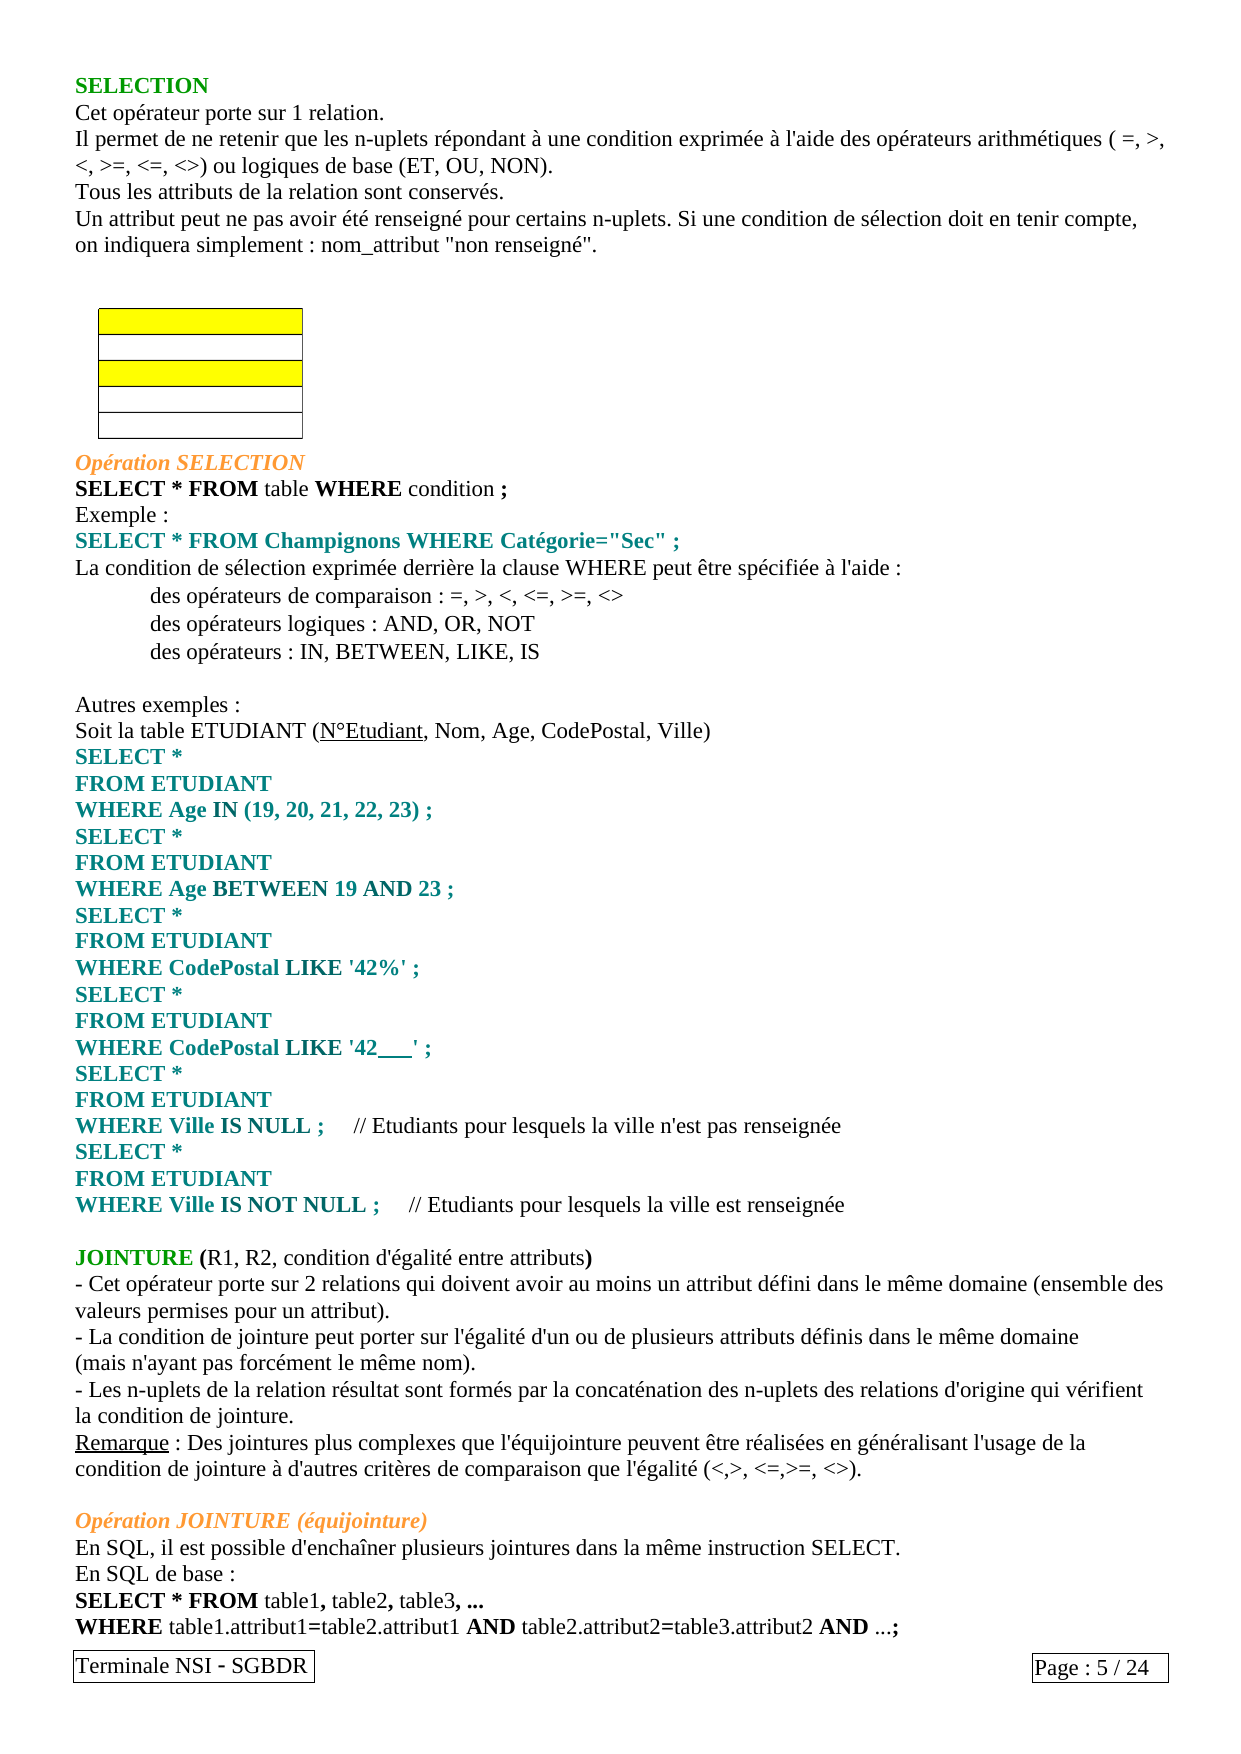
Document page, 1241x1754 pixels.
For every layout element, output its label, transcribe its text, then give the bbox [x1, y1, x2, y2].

text Autres exemples : [75, 691, 1188, 717]
subtitle WHERE Age IN (19, 20, 21, 22, 23) ; SELECT * [75, 796, 434, 849]
list Les n-uplets de la relation résultat sont formés par la concaténation des n-uplets des relations d'origine qui vérifient la condition de jointure. [75, 1376, 1145, 1428]
subtitle SELECT * [75, 1139, 1188, 1165]
subtitle SELECT * [75, 744, 1188, 770]
text Un attribut peut ne pas avoir été renseigné pour certains n-uplets. Si une condition de sélection doit en tenir compte, on indiquera simplement : nom_attribut "non renseigné". [75, 204, 1140, 257]
text FROM ETUDIANT [75, 1007, 1188, 1033]
text JOINTURE (R1, R2, condition d'égalité entre attributs) [75, 1244, 1188, 1270]
text FROM ETUDIANT [75, 770, 1188, 796]
text En SQL, il est possible d'enchaîner plusieurs jointures dans la même instruction SELECT. En SQL de base : [75, 1534, 903, 1587]
list des opérateurs logiques : AND, OR, NOT [112, 609, 1188, 637]
subtitle SELECT * FROM Champignons WHERE Catégorie="Sec" ; [75, 528, 1188, 554]
subtitle SELECTION [75, 73, 1188, 99]
subtitle WHERE CodePostal LIKE '42%' ; SELECT * [75, 954, 422, 1007]
text WHERE Ville IS NULL ; // Etudiants pour lesquels la ville n'est pas renseignée [75, 1113, 1188, 1139]
list La condition de jointure peut porter sur l'égalité d'un ou de plusieurs attributs définis dans le même domaine (mais n'ayant pas forcément le même nom). [75, 1323, 1137, 1376]
list des opérateurs de comparaison : =, >, <, <=, >=, <> [112, 581, 1188, 609]
text FROM ETUDIANT [75, 928, 1188, 954]
text La condition de sélection exprimée derrière la clause WHERE peut être spécifiée à l'aide : [75, 554, 1188, 581]
picture [98, 308, 303, 439]
subtitle WHERE Age BETWEEN 19 AND 23 ; SELECT * [75, 875, 456, 928]
list des opérateurs : IN, BETWEEN, LIKE, IS [112, 637, 1188, 665]
text FROM ETUDIANT [75, 1165, 1188, 1191]
text SELECT * FROM table1, table2, table3, ... [75, 1587, 1188, 1613]
subtitle WHERE CodePostal LIKE '42 ' ; SELECT * [75, 1033, 432, 1086]
text FROM ETUDIANT [75, 849, 1188, 875]
text <, >=, <=, <>) ou logiques de base (ET, OU, NON). Tous les attributs de la relation sont conservés. [75, 152, 555, 204]
text SELECT * FROM table WHERE condition ; [75, 475, 1188, 502]
text Exemple : [75, 502, 1188, 528]
text Remarque : Des jointures plus complexes que l'équijointure peuvent être réalisées en généralisant l'usage de la condition de jointure à d'autres critères de comparaison que l'égalité (<,>, <=,>=, <>). [75, 1429, 1088, 1481]
text Soit la table ETUDIANT (N°Etudiant, Nom, Age, CodePostal, Ville) [75, 717, 1188, 744]
text WHERE table1.attribut1=table2.attribut1 AND table2.attribut2=table3.attribut2 AND ...; [75, 1613, 1188, 1639]
text WHERE Ville IS NOT NULL ; // Etudiants pour lesquels la ville est renseignée [75, 1191, 1188, 1218]
text FROM ETUDIANT [75, 1086, 1188, 1113]
text Cet opérateur porte sur 1 relation. [75, 99, 1188, 125]
text Il permet de ne retenir que les n-uplets répondant à une condition exprimée à l'aide des opérateurs arithmétiques ( =, >, [75, 126, 1188, 152]
subtitle Opération JOINTURE (équijointure) [75, 1508, 1188, 1534]
list Cet opérateur porte sur 2 relations qui doivent avoir au moins un attribut défini dans le même domaine (ensemble des valeurs permises pour un attribut). [75, 1270, 1165, 1323]
subtitle Opération SELECTION [75, 315, 1188, 475]
